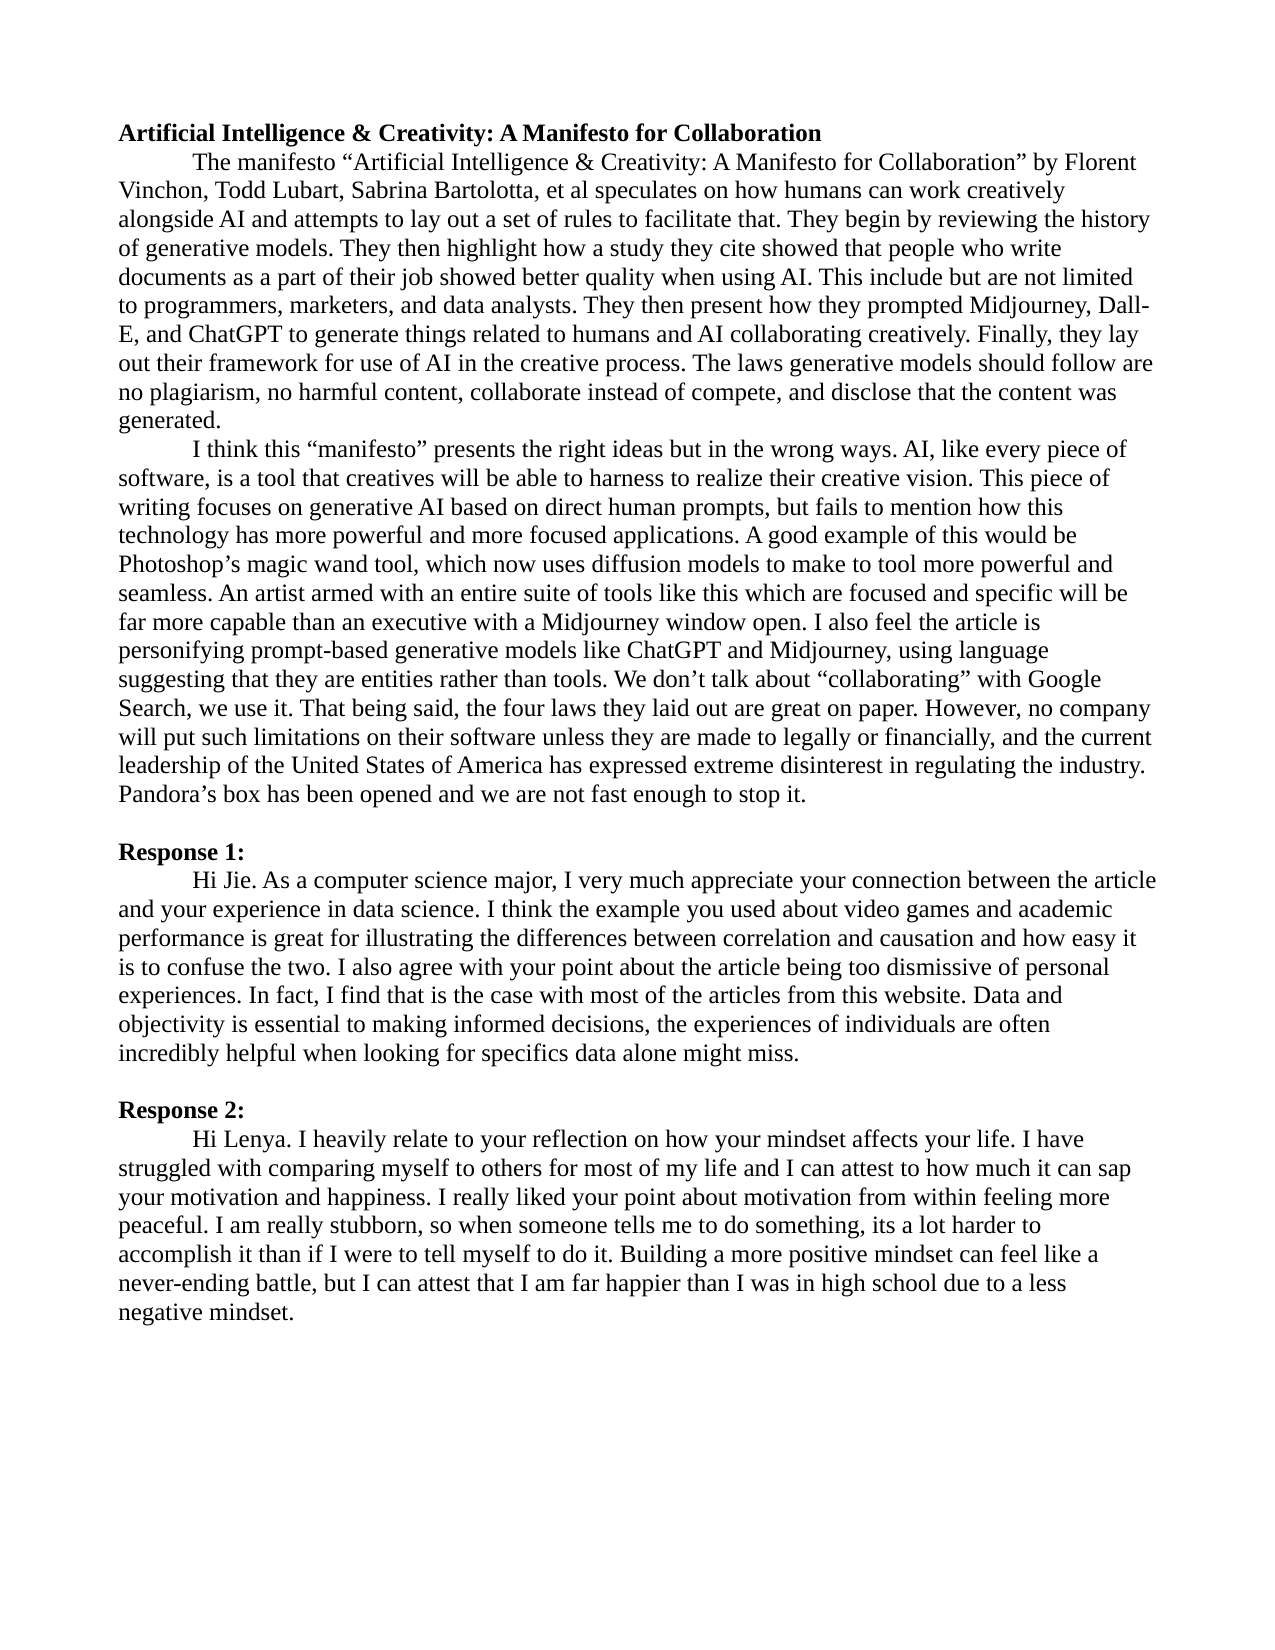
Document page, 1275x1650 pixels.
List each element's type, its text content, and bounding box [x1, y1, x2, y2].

text The manifesto “Artificial Intelligence & Creativity: A Manifesto for Collaboration” by Florent Vinchon, Todd Lubart, Sabrina Bartolotta, et al speculates on how humans can work creatively alongside AI and attempts to lay out a set of rules to facilitate that. They begin by reviewing the history of generative models. They then highlight how a study they cite showed that people who write documents as a part of their job showed better quality when using AI. This include but are not limited to programmers, marketers, and data analysts. They then present how they prompted Midjourney, Dall-E, and ChatGPT to generate things related to humans and AI collaborating creatively. Finally, they lay out their framework for use of AI in the creative process. The laws generative models should follow are no plagiarism, no harmful content, collaborate instead of compete, and disclose that the content was generated. [118, 147, 1157, 434]
text Artificial Intelligence & Creativity: A Manifesto for Collaboration [118, 118, 1157, 147]
text I think this “manifesto” presents the right ideas but in the wrong ways. AI, like every piece of software, is a tool that creatives will be able to harness to realize their creative vision. This piece of writing focuses on generative AI based on direct human prompts, but fails to mention how this technology has more powerful and more focused applications. A good example of this would be Photoshop’s magic wand tool, which now uses diffusion models to make to tool more powerful and seamless. An artist armed with an entire suite of tools like this which are focused and specific will be far more capable than an executive with a Midjourney window open. I also feel the article is personifying prompt-based generative models like ChatGPT and Midjourney, using language suggesting that they are entities rather than tools. We don’t talk about “collaborating” with Google Search, we use it. That being said, the four laws they laid out are great on paper. However, no company will put such limitations on their software unless they are made to legally or financially, and the current leadership of the United States of America has expressed extreme disinterest in regulating the industry. Pandora’s box has been opened and we are not fast enough to stop it. [118, 434, 1157, 808]
text Hi Lenya. I heavily relate to your reflection on how your mindset affects your life. I have struggled with comparing myself to others for most of my life and I can attest to how much it can sap your motivation and happiness. I really liked your point about motivation from within feeling more peaceful. I am really stubborn, so when someone tells me to do something, its a lot harder to accomplish it than if I were to tell myself to do it. Building a more positive mindset can feel like a never-ending battle, but I can attest that I am far happier than I was in high school due to a less negative mindset. [118, 1124, 1157, 1326]
text Hi Jie. As a computer science major, I very much appreciate your connection between the article and your experience in data science. I think the example you used about video games and academic performance is great for illustrating the differences between correlation and causation and how easy it is to confuse the two. I also agree with your point about the article being too dismissive of personal experiences. In fact, I find that is the case with most of the articles from this website. Data and objectivity is essential to making informed decisions, the experiences of individuals are often incredibly helpful when looking for specifics data alone might miss. [118, 866, 1157, 1067]
text Response 2: [118, 1096, 1157, 1124]
text Response 1: [118, 837, 1157, 866]
